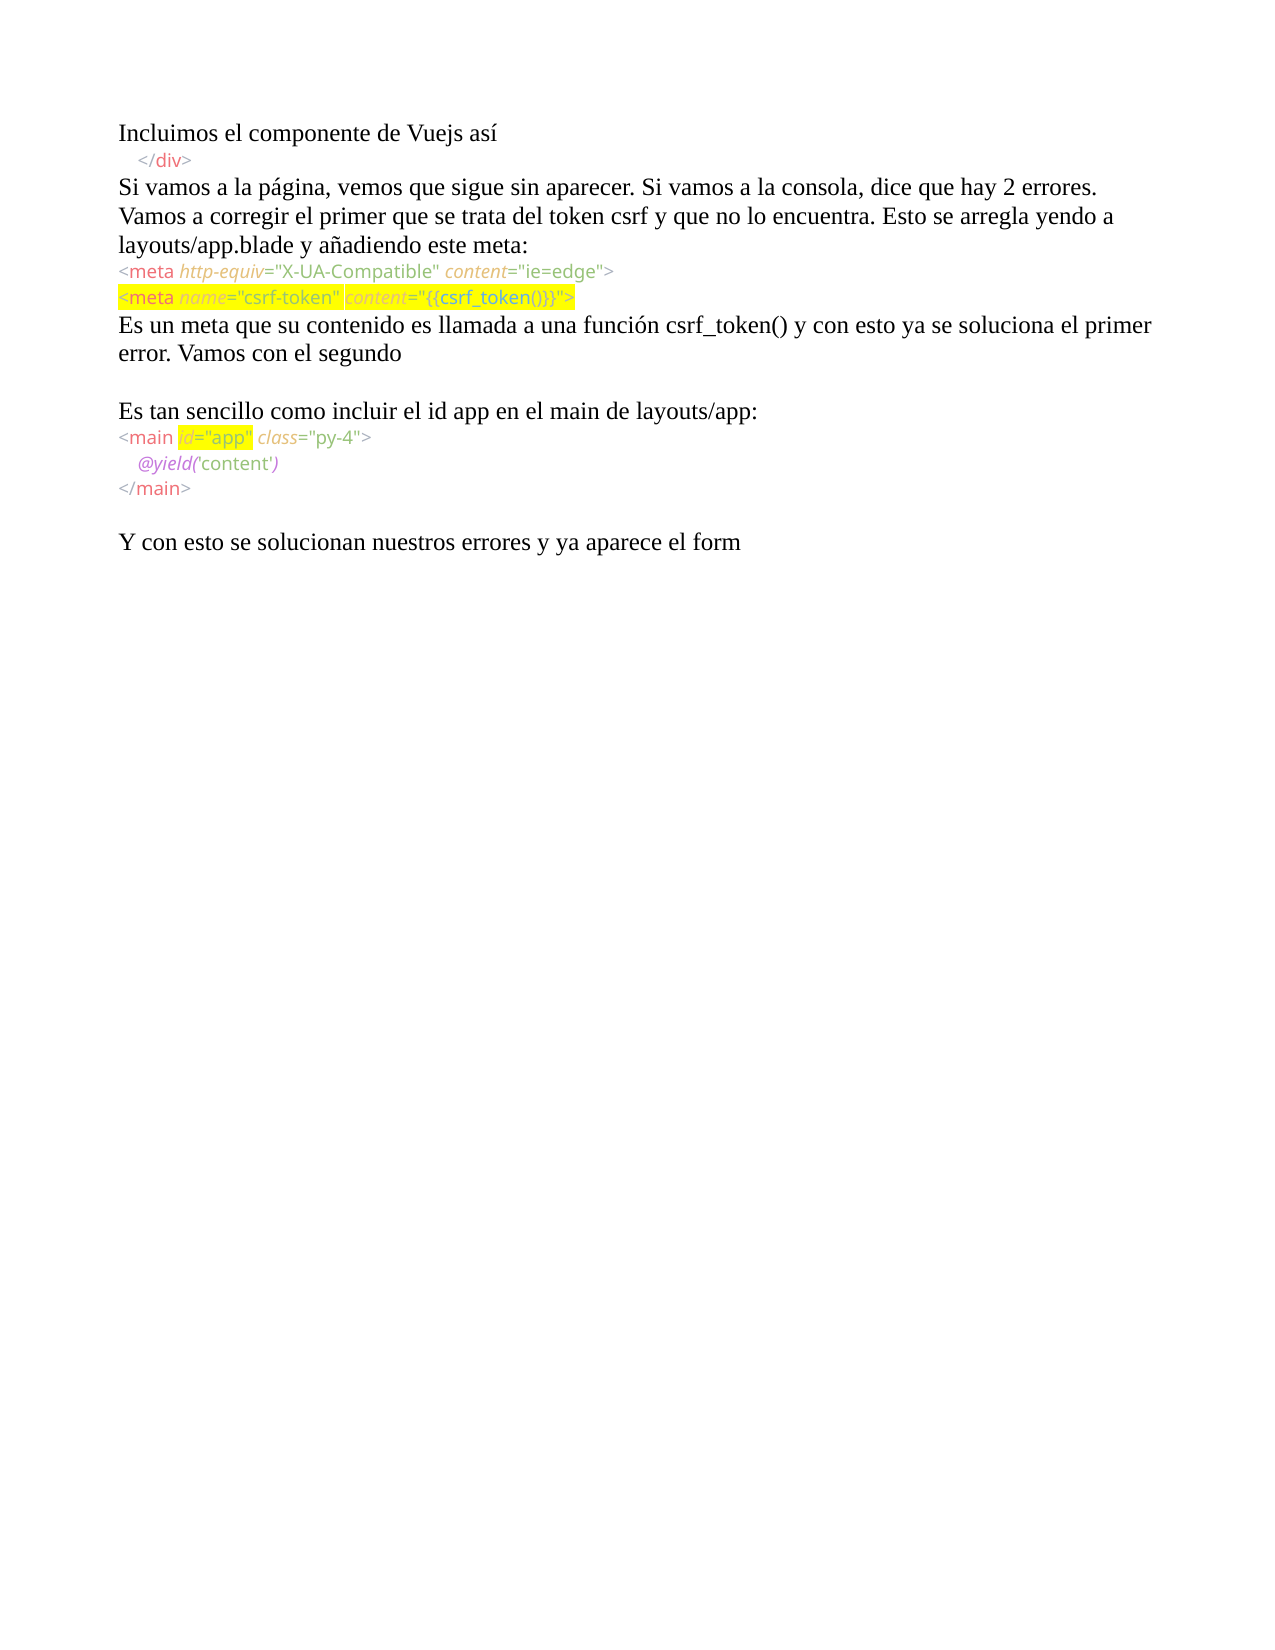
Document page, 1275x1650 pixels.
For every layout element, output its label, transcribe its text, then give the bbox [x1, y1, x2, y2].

text <meta http-equiv="X-UA-Compatible" content="ie=edge"> <meta name="csrf-token" content="{{csrf_token()}}"> [118, 259, 1157, 310]
text Incluimos el componente de Vuejs así </div> [118, 118, 1157, 172]
text Es tan sencillo como incluir el id app en el main de layouts/app: [118, 396, 1157, 425]
text Si vamos a la página, vemos que sigue sin aparecer. Si vamos a la consola, dice que hay 2 errores. Vamos a corregir el primer que se trata del token csrf y que no lo encuentra. Esto se arregla yendo a layouts/app.blade y añadiendo este meta: [118, 172, 1157, 259]
text Y con esto se solucionan nuestros errores y ya aparece el form [118, 527, 1157, 556]
text <main id="app" class="py-4"> @yield('content') </main> [118, 425, 1157, 501]
text Es un meta que su contenido es llamada a una función csrf_token() y con esto ya se soluciona el primer error. Vamos con el segundo [118, 310, 1157, 367]
